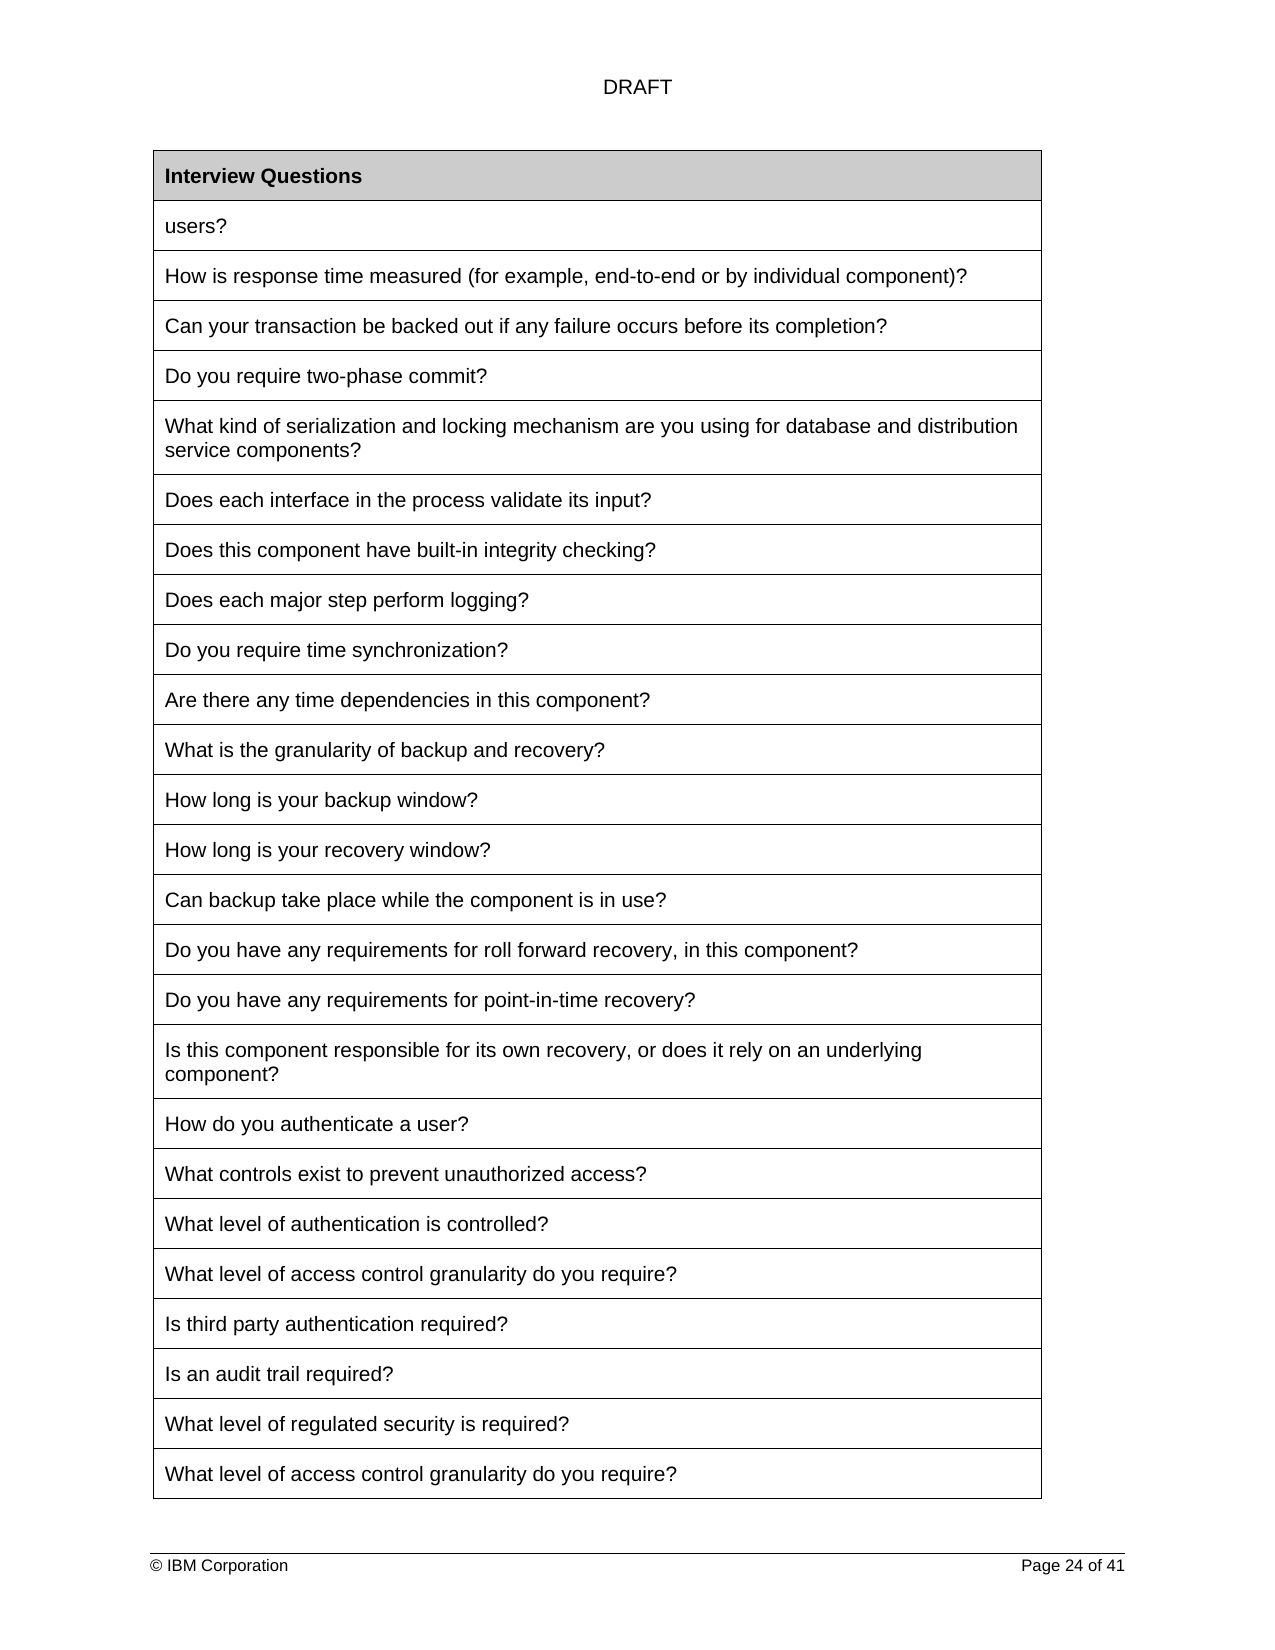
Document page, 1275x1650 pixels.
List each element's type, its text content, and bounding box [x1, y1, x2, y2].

table_cell What kind of serialization and locking mechanism are you using for database and distribution service components? [154, 401, 1041, 474]
table_cell Does each major step perform logging? [154, 575, 1041, 624]
table_cell Do you require time synchronization? [154, 625, 1041, 674]
table_cell How long is your backup window? [154, 775, 1041, 824]
table_cell Do you have any requirements for roll forward recovery, in this component? [154, 925, 1041, 974]
table_cell Do you require two-phase commit? [154, 351, 1041, 400]
table_cell How is response time measured (for example, end-to-end or by individual component)? [154, 251, 1041, 300]
table_cell Do you have any requirements for point-in-time recovery? [154, 975, 1041, 1024]
table_cell Can your transaction be backed out if any failure occurs before its completion? [154, 301, 1041, 350]
table_cell Is third party authentication required? [154, 1299, 1041, 1348]
table_cell Does each interface in the process validate its input? [154, 475, 1041, 524]
table_header Interview Questions [154, 151, 1041, 200]
table_cell How long is your recovery window? [154, 825, 1041, 874]
table_cell What is the granularity of backup and recovery? [154, 725, 1041, 774]
table_cell Is this component responsible for its own recovery, or does it rely on an underlying component? [154, 1025, 1041, 1098]
table_cell Is an audit trail required? [154, 1349, 1041, 1398]
table_cell Are there any time dependencies in this component? [154, 675, 1041, 724]
table_cell What controls exist to prevent unauthorized access? [154, 1149, 1041, 1198]
table_cell What level of access control granularity do you require? [154, 1249, 1041, 1298]
table_cell What level of access control granularity do you require? [154, 1449, 1041, 1498]
table_cell What level of authentication is controlled? [154, 1199, 1041, 1248]
table_cell Does this component have built-in integrity checking? [154, 525, 1041, 574]
table_cell users? [154, 201, 1041, 250]
table_cell What level of regulated security is required? [154, 1399, 1041, 1448]
table_cell How do you authenticate a user? [154, 1099, 1041, 1148]
table_cell Can backup take place while the component is in use? [154, 875, 1041, 924]
